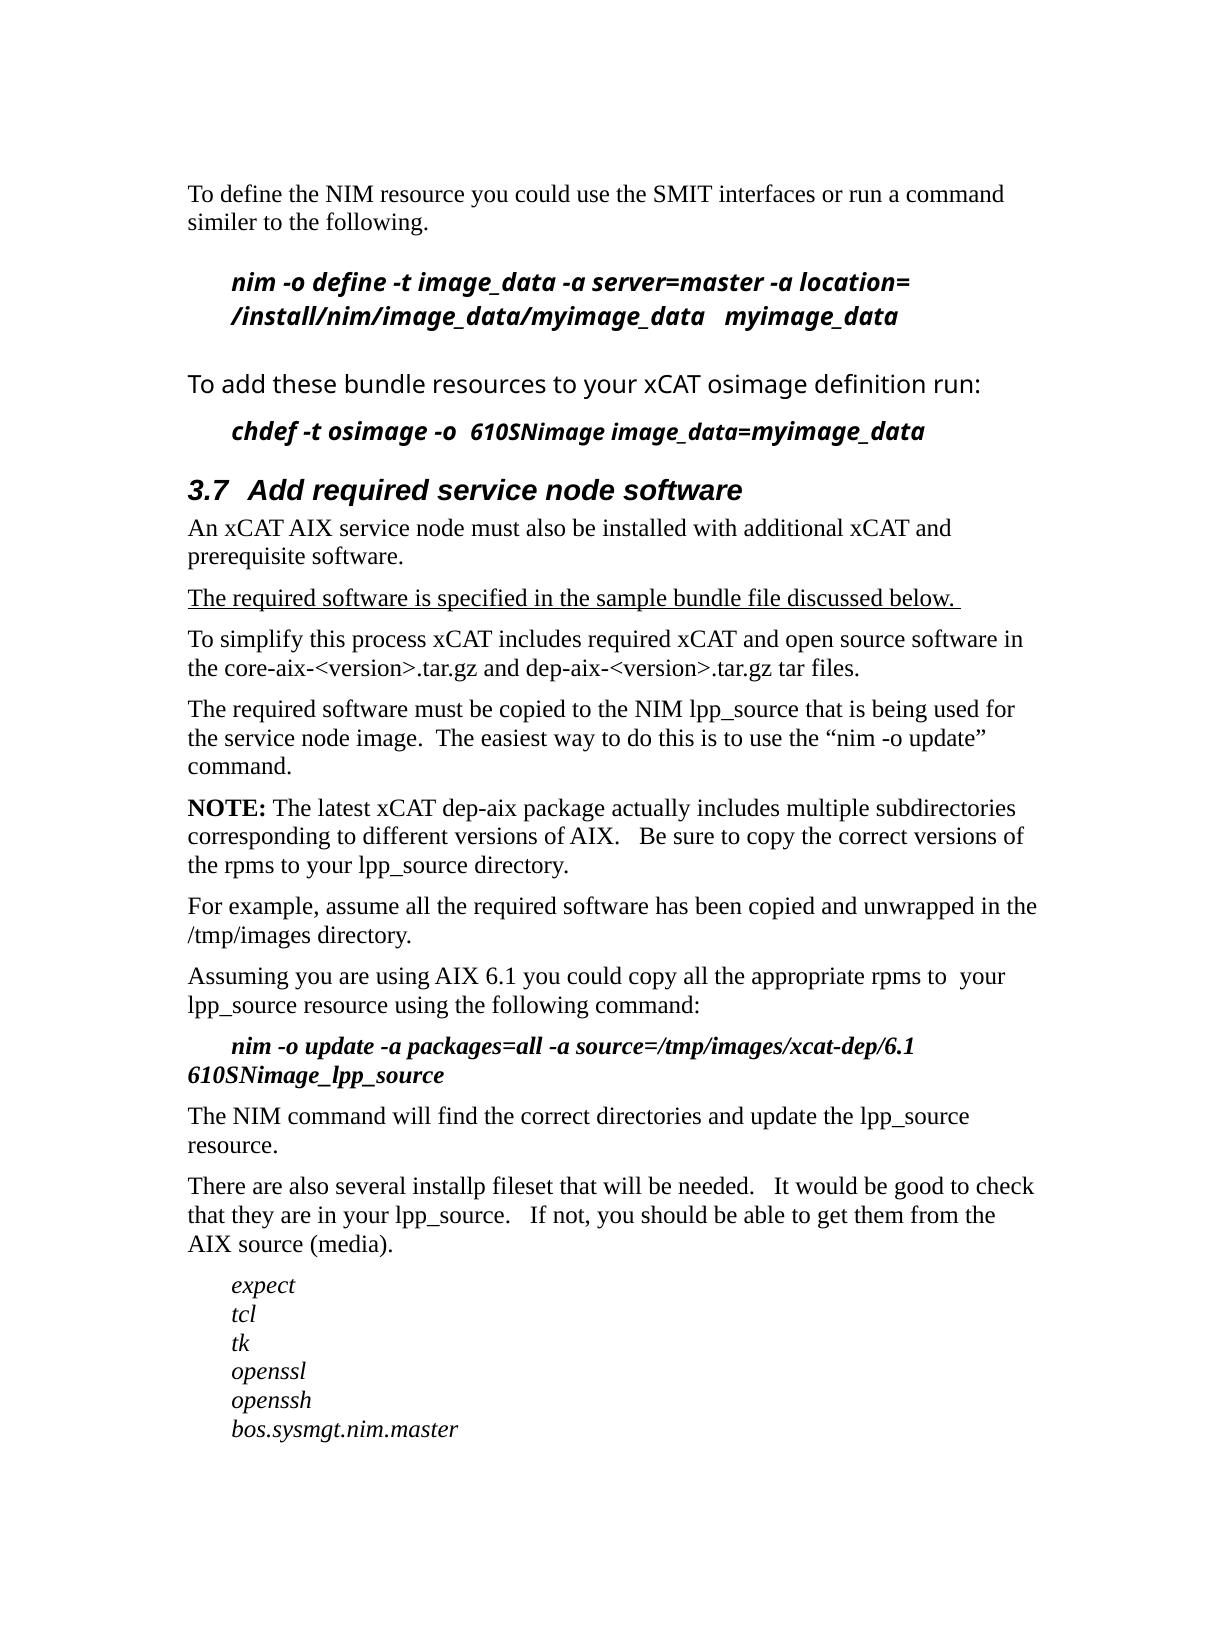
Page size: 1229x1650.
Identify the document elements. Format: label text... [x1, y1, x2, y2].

text The required software is specified in the sample bundle file discussed below. [187, 583, 1041, 611]
text The NIM command will find the correct directories and update the lpp_source resource. [187, 1101, 1041, 1159]
text An xCAT AIX service node must also be installed with additional xCAT and prerequisite software. [187, 513, 1041, 570]
text expect [231, 1270, 1041, 1299]
text There are also several installp fileset that will be needed. It would be good to check that they are in your lpp_source. If not, you should be able to get them from the AIX source (media). [187, 1171, 1041, 1258]
text openssl [231, 1356, 1041, 1385]
text chdef -t osimage -o 610SNimage image_data=myimage_data [187, 414, 1041, 448]
text bos.sysmgt.nim.master [231, 1414, 1041, 1443]
text To add these bundle resources to your xCAT osimage definition run: [187, 367, 1041, 401]
text tk [231, 1328, 1041, 1356]
text nim -o define -t image_data -a server=master -a location= /install/nim/image_data/myimage_data myimage_data [187, 265, 1041, 333]
text To define the NIM resource you could use the SMIT interfaces or run a command similer to the following. [187, 179, 1041, 236]
text To simplify this process xCAT includes required xCAT and open source software in the core-aix-<version>.tar.gz and dep-aix-<version>.tar.gz tar files. [187, 624, 1041, 681]
text nim -o update -a packages=all -a source=/tmp/images/xcat-dep/6.1 610SNimage_lpp_source [187, 1031, 1041, 1089]
text Assuming you are using AIX 6.1 you could copy all the appropriate rpms to your lpp_source resource using the following command: [187, 961, 1041, 1019]
text For example, assume all the required software has been copied and unwrapped in the /tmp/images directory. [187, 891, 1041, 949]
text tcl [231, 1299, 1041, 1328]
text openssh [231, 1385, 1041, 1414]
subtitle Add required service node software [187, 473, 1041, 506]
text The required software must be copied to the NIM lpp_source that is being used for the service node image. The easiest way to do this is to use the “nim -o update” command. [187, 694, 1041, 780]
text NOTE: The latest xCAT dep-aix package actually includes multiple subdirectories corresponding to different versions of AIX. Be sure to copy the correct versions of the rpms to your lpp_source directory. [187, 793, 1041, 879]
